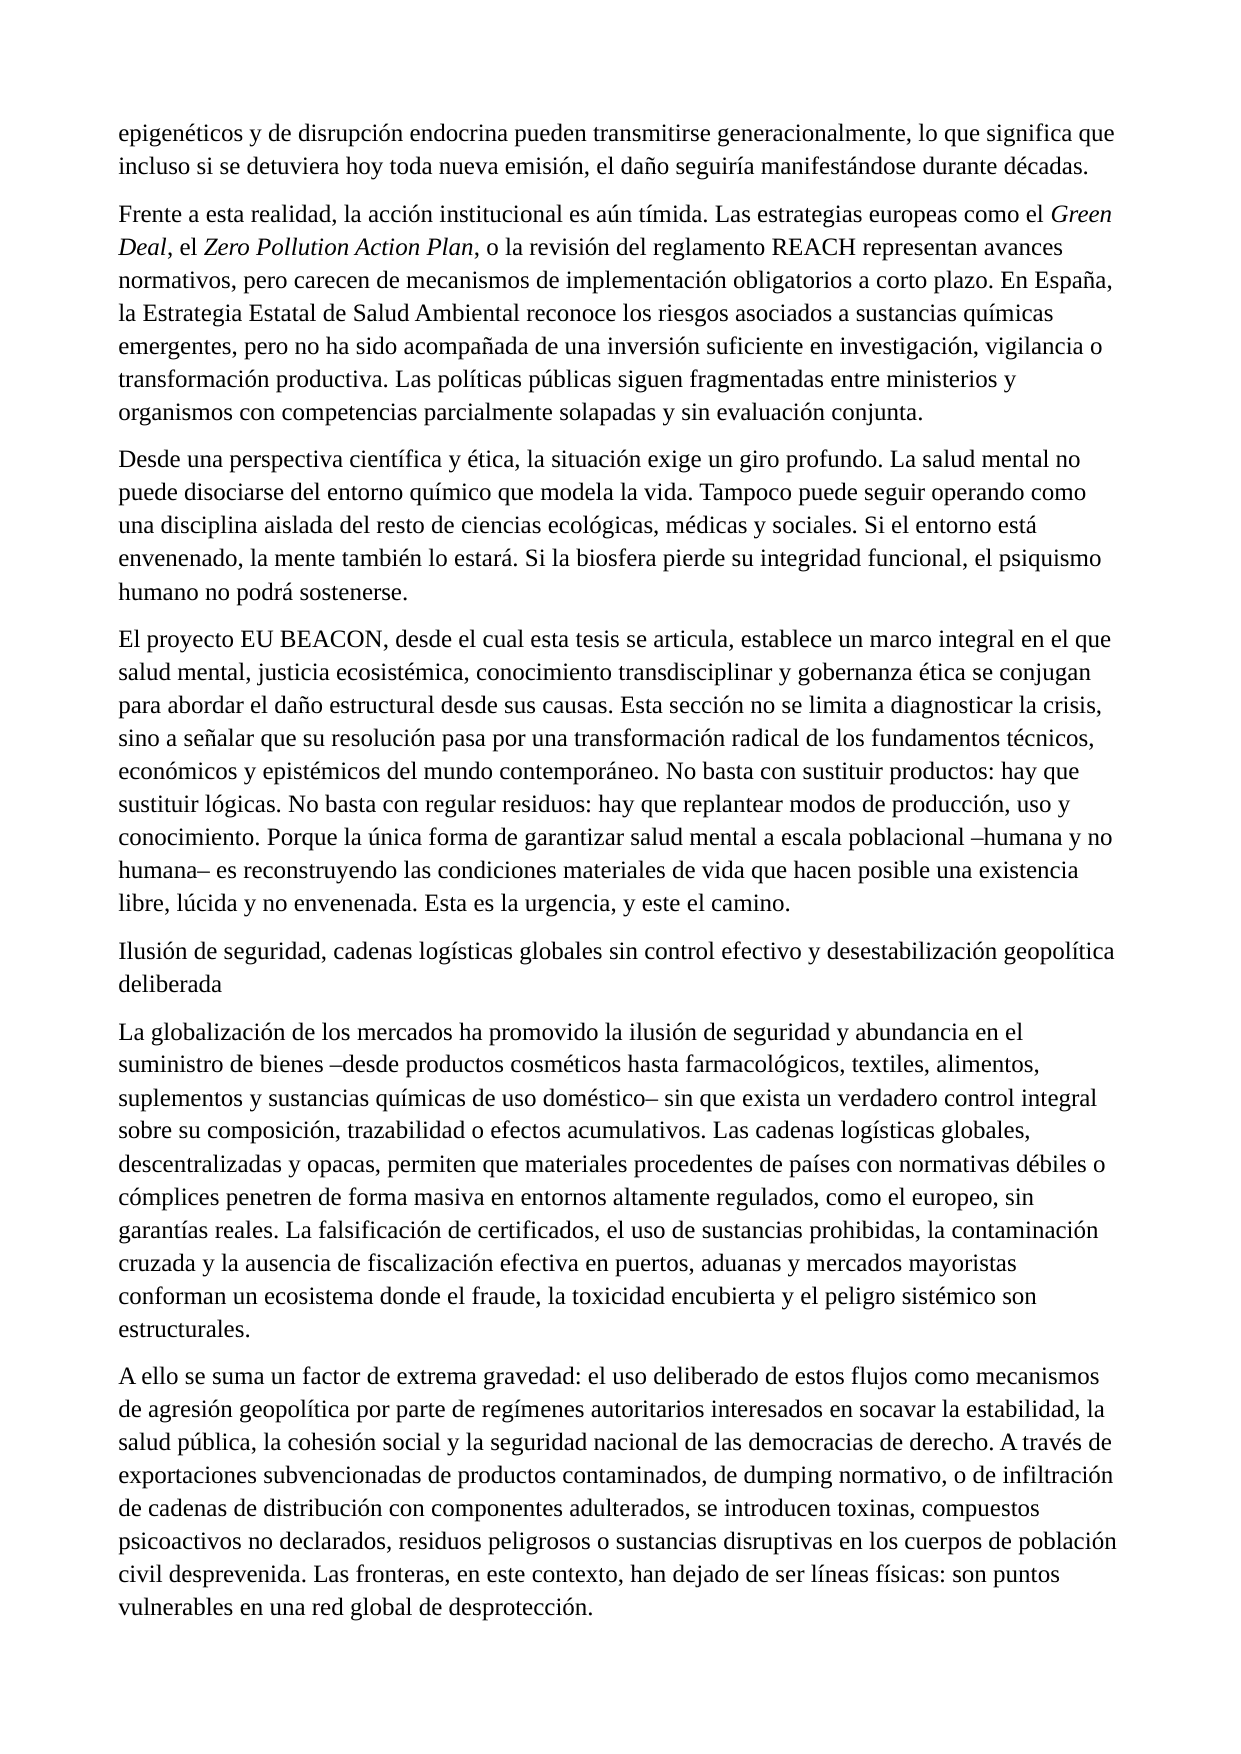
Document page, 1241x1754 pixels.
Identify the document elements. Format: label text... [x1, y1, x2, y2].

text Frente a esta realidad, la acción institucional es aún tímida. Las estrategias europeas como el Green Deal, el Zero Pollution Action Plan, o la revisión del reglamento REACH representan avances normativos, pero carecen de mecanismos de implementación obligatorios a corto plazo. En España, la Estrategia Estatal de Salud Ambiental reconoce los riesgos asociados a sustancias químicas emergentes, pero no ha sido acompañada de una inversión suficiente en investigación, vigilancia o transformación productiva. Las políticas públicas siguen fragmentadas entre ministerios y organismos con competencias parcialmente solapadas y sin evaluación conjunta. [118, 199, 1122, 426]
text Ilusión de seguridad, cadenas logísticas globales sin control efectivo y desestabilización geopolítica deliberada [118, 936, 1122, 998]
text epigenéticos y de disrupción endocrina pueden transmitirse generacionalmente, lo que significa que incluso si se detuviera hoy toda nueva emisión, el daño seguiría manifestándose durante décadas. [118, 118, 1122, 180]
text A ello se suma un factor de extrema gravedad: el uso deliberado de estos flujos como mecanismos de agresión geopolítica por parte de regímenes autoritarios interesados en socavar la estabilidad, la salud pública, la cohesión social y la seguridad nacional de las democracias de derecho. A través de exportaciones subvencionadas de productos contaminados, de dumping normativo, o de infiltración de cadenas de distribución con componentes adulterados, se introducen toxinas, compuestos psicoactivos no declarados, residuos peligrosos o sustancias disruptivas en los cuerpos de población civil desprevenida. Las fronteras, en este contexto, han dejado de ser líneas físicas: son puntos vulnerables en una red global de desprotección. [118, 1361, 1122, 1621]
text El proyecto EU BEACON, desde el cual esta tesis se articula, establece un marco integral en el que salud mental, justicia ecosistémica, conocimiento transdisciplinar y gobernanza ética se conjugan para abordar el daño estructural desde sus causas. Esta sección no se limita a diagnosticar la crisis, sino a señalar que su resolución pasa por una transformación radical de los fundamentos técnicos, económicos y epistémicos del mundo contemporáneo. No basta con sustituir productos: hay que sustituir lógicas. No basta con regular residuos: hay que replantear modos de producción, uso y conocimiento. Porque la única forma de garantizar salud mental a escala poblacional –humana y no humana– es reconstruyendo las condiciones materiales de vida que hacen posible una existencia libre, lúcida y no envenenada. Esta es la urgencia, y este el camino. [118, 624, 1122, 917]
text Desde una perspectiva científica y ética, la situación exige un giro profundo. La salud mental no puede disociarse del entorno químico que modela la vida. Tampoco puede seguir operando como una disciplina aislada del resto de ciencias ecológicas, médicas y sociales. Si el entorno está envenenado, la mente también lo estará. Si la biosfera pierde su integridad funcional, el psiquismo humano no podrá sostenerse. [118, 444, 1122, 605]
text La globalización de los mercados ha promovido la ilusión de seguridad y abundancia en el suministro de bienes –desde productos cosméticos hasta farmacológicos, textiles, alimentos, suplementos y sustancias químicas de uso doméstico– sin que exista un verdadero control integral sobre su composición, trazabilidad o efectos acumulativos. Las cadenas logísticas globales, descentralizadas y opacas, permiten que materiales procedentes de países con normativas débiles o cómplices penetren de forma masiva en entornos altamente regulados, como el europeo, sin garantías reales. La falsificación de certificados, el uso de sustancias prohibidas, la contaminación cruzada y la ausencia de fiscalización efectiva en puertos, aduanas y mercados mayoristas conforman un ecosistema donde el fraude, la toxicidad encubierta y el peligro sistémico son estructurales. [118, 1017, 1122, 1342]
